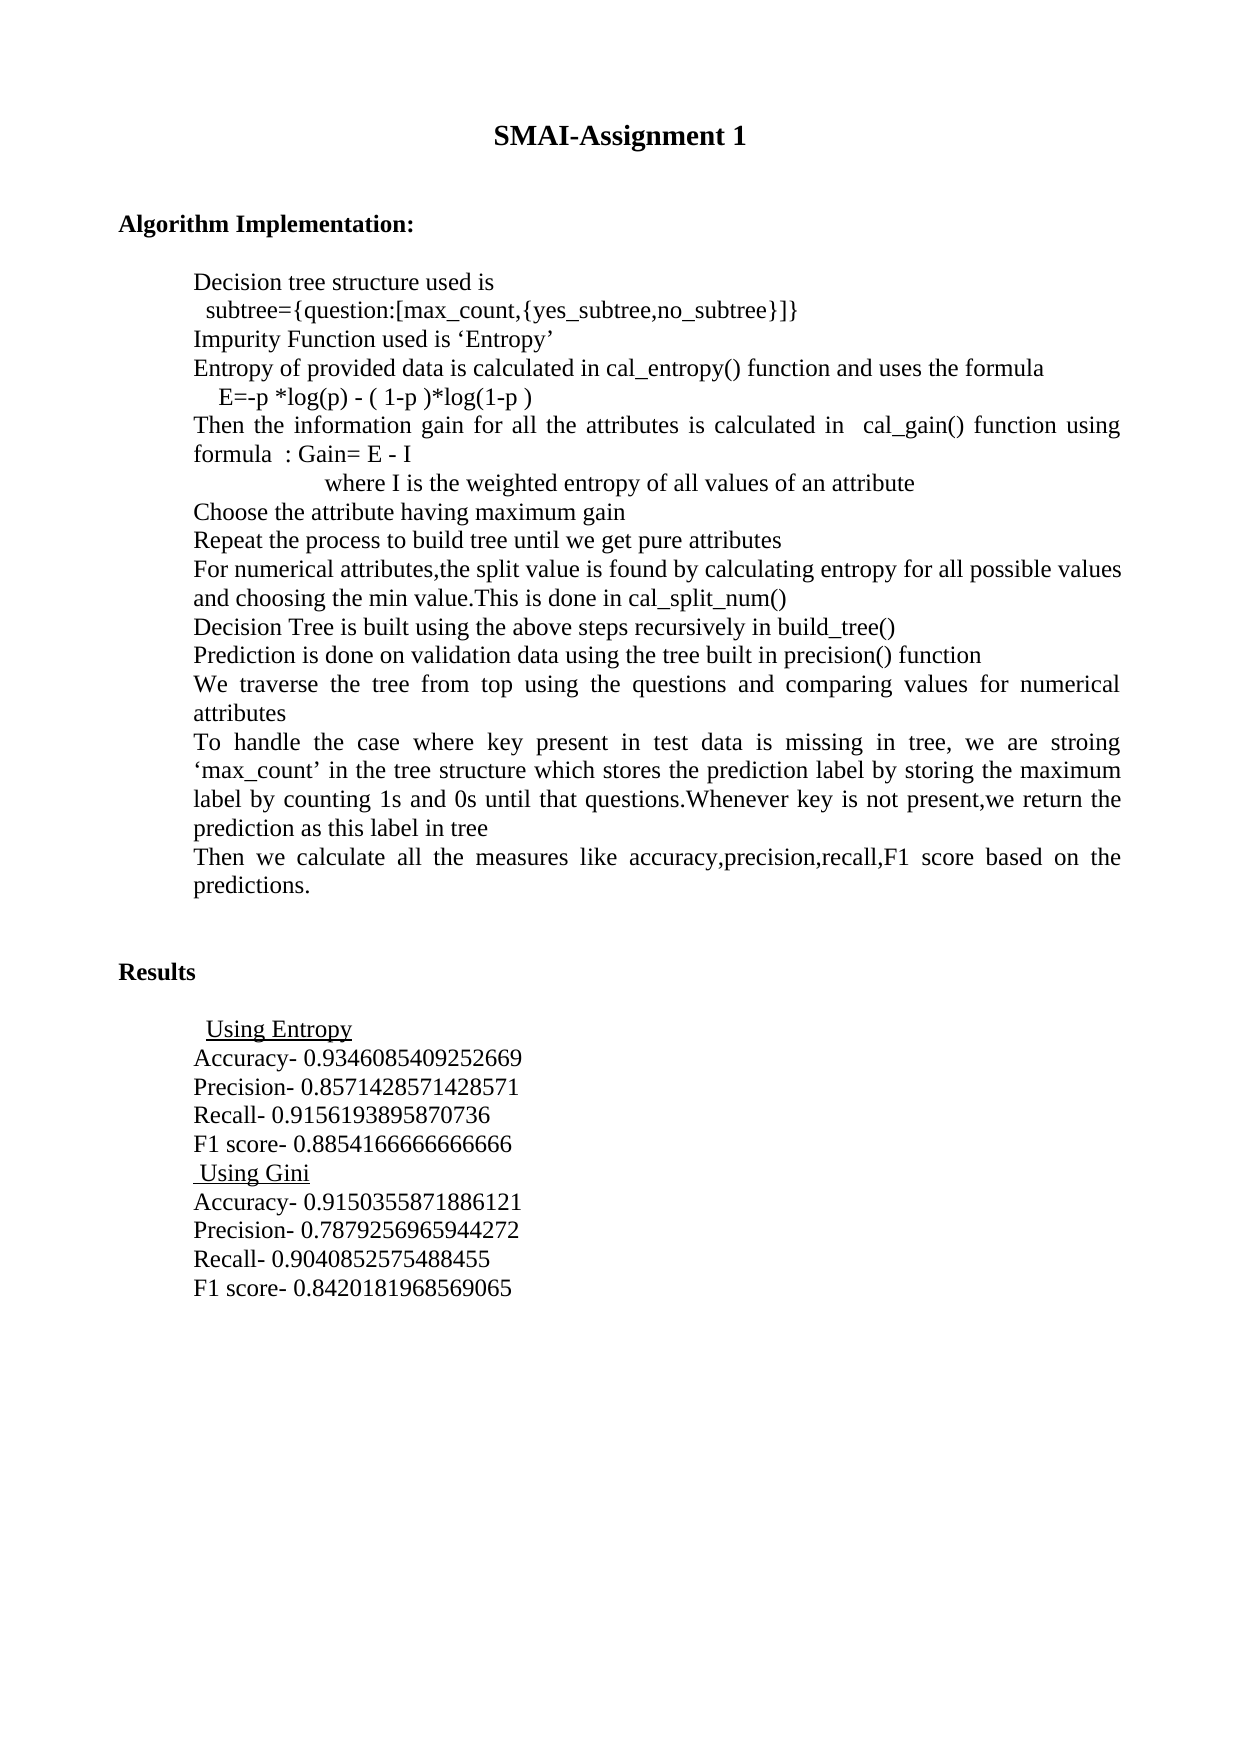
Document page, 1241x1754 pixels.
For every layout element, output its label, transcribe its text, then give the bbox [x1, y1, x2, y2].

list Using Entropy [156, 1014, 1122, 1043]
text Recall- 0.9040852575488455 [193, 1244, 1122, 1273]
list Impurity Function used is ‘Entropy’ [156, 324, 1122, 353]
list Using Gini [156, 1158, 1122, 1187]
text E=-p *log(p) - ( 1-p )*log(1-p ) [118, 382, 1122, 410]
list Then the information gain for all the attributes is calculated in cal_gain() function using formula : Gain= E - I [156, 410, 1122, 468]
text Accuracy- 0.9346085409252669 [193, 1043, 1122, 1072]
text Recall- 0.9156193895870736 [193, 1100, 1122, 1129]
list For numerical attributes,the split value is found by calculating entropy for all possible values and choosing the min value.This is done in cal_split_num() [156, 554, 1122, 612]
list Prediction is done on validation data using the tree built in precision() function [156, 640, 1122, 669]
text Precision- 0.8571428571428571 [193, 1072, 1122, 1100]
list To handle the case where key present in test data is missing in tree, we are stroing ‘max_count’ in the tree structure which stores the prediction label by storing the maximum label by counting 1s and 0s until that questions.Whenever key is not present,we return the prediction as this label in tree [156, 727, 1122, 842]
text Precision- 0.7879256965944272 [193, 1215, 1122, 1244]
text Accuracy- 0.9150355871886121 [193, 1187, 1122, 1215]
list Choose the attribute having maximum gain [156, 497, 1122, 525]
list Decision Tree is built using the above steps recursively in build_tree() [156, 612, 1122, 640]
list Repeat the process to build tree until we get pure attributes [156, 525, 1122, 554]
text subtree={question:[max_count,{yes_subtree,no_subtree}]} [193, 295, 1122, 324]
text SMAI-Assignment 1 [118, 118, 1122, 152]
list Entropy of provided data is calculated in cal_entropy() function and uses the formula [156, 353, 1122, 382]
list Decision tree structure used is [156, 267, 1122, 295]
text Algorithm Implementation: [118, 209, 1122, 238]
text F1 score- 0.8854166666666666 [193, 1129, 1122, 1158]
list We traverse the tree from top using the questions and comparing values for numerical attributes [156, 669, 1122, 727]
text where I is the weighted entropy of all values of an attribute [193, 468, 1122, 497]
text Results [118, 957, 1122, 985]
text F1 score- 0.8420181968569065 [193, 1273, 1122, 1302]
list Then we calculate all the measures like accuracy,precision,recall,F1 score based on the predictions. [156, 842, 1122, 899]
